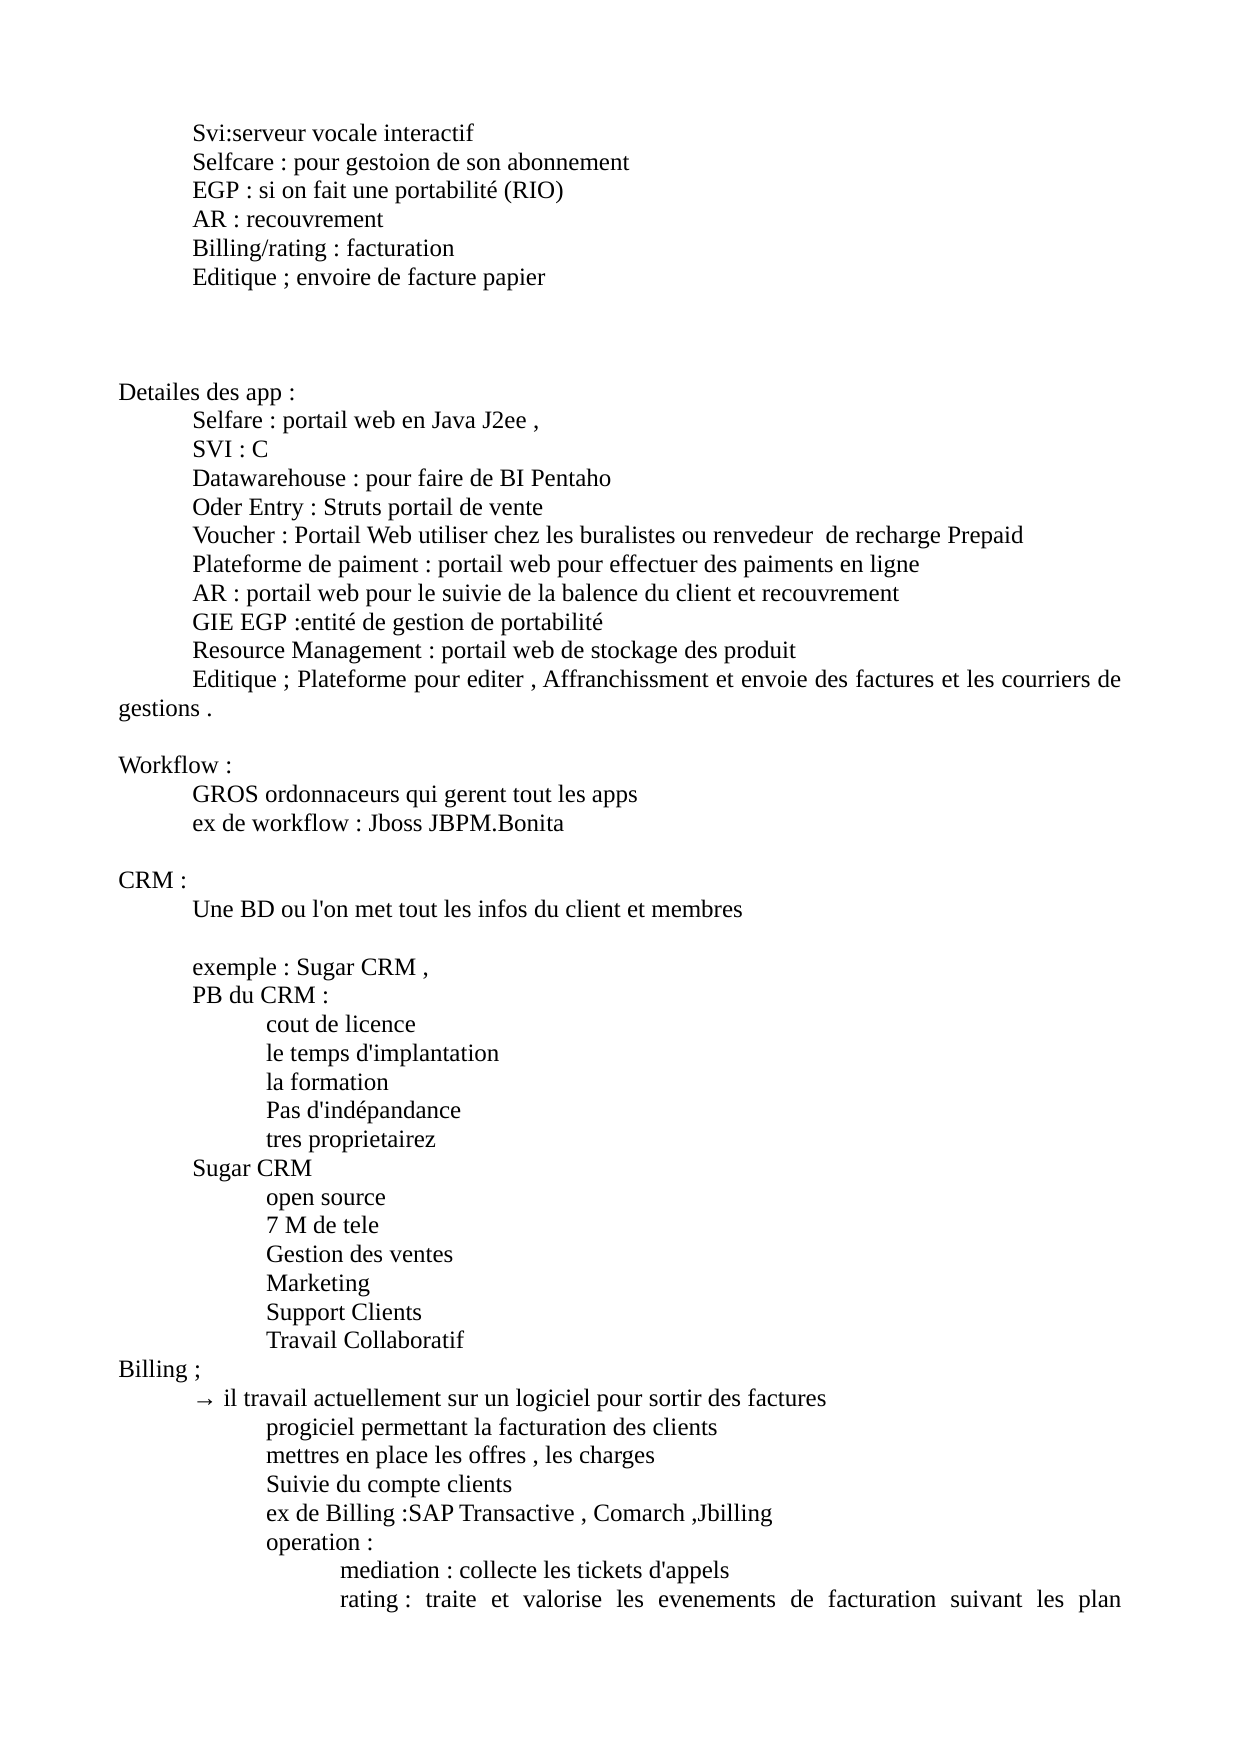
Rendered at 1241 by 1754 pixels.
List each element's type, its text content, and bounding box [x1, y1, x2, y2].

text GROS ordonnaceurs qui gerent tout les apps [118, 779, 1122, 808]
text ex de workflow : Jboss JBPM.Bonita [118, 808, 1122, 837]
text Oder Entry : Struts portail de vente [118, 492, 1122, 521]
text open source [118, 1182, 1122, 1211]
text Suivie du compte clients [118, 1469, 1122, 1498]
text Sugar CRM [118, 1153, 1122, 1182]
text Gestion des ventes [118, 1239, 1122, 1268]
text AR : recouvrement [192, 204, 1122, 233]
text Datawarehouse : pour faire de BI Pentaho [118, 463, 1122, 492]
text CRM : [118, 866, 1122, 894]
text mettres en place les offres , les charges [118, 1441, 1122, 1469]
text Billing ; [118, 1354, 1122, 1383]
text Une BD ou l'on met tout les infos du client et membres [118, 894, 1122, 923]
text Marketing [118, 1268, 1122, 1297]
text le temps d'implantation [118, 1038, 1122, 1067]
text tres proprietairez [118, 1124, 1122, 1153]
text la formation [118, 1067, 1122, 1096]
text Selfare : portail web en Java J2ee , [118, 406, 1122, 434]
text Editique ; envoire de facture papier [192, 262, 1122, 291]
text Support Clients [118, 1297, 1122, 1326]
text Pas d'indépandance [118, 1096, 1122, 1124]
text Detailes des app : [118, 377, 1122, 406]
text Travail Collaboratif [118, 1326, 1122, 1354]
text Workflow : [118, 751, 1122, 779]
text exemple : Sugar CRM , [118, 952, 1122, 981]
text progiciel permettant la facturation des clients [118, 1412, 1122, 1441]
text Plateforme de paiment : portail web pour effectuer des paiments en ligne [118, 549, 1122, 578]
text GIE EGP :entité de gestion de portabilité [118, 607, 1122, 636]
text EGP : si on fait une portabilité (RIO) [192, 176, 1122, 204]
text Selfcare : pour gestoion de son abonnement [192, 147, 1122, 176]
text cout de licence [118, 1009, 1122, 1038]
text Voucher : Portail Web utiliser chez les buralistes ou renvedeur de recharge Prepaid [118, 521, 1122, 549]
text SVI : C [118, 434, 1122, 463]
text 7 M de tele [118, 1211, 1122, 1239]
text ex de Billing :SAP Transactive , Comarch ,Jbilling [118, 1498, 1122, 1527]
text AR : portail web pour le suivie de la balence du client et recouvrement [118, 578, 1122, 607]
text operation : [118, 1527, 1122, 1556]
text Svi:serveur vocale interactif [192, 118, 1122, 147]
text rating : traite et valorise les evenements de facturation suivant les plan [118, 1584, 1122, 1613]
text Resource Management : portail web de stockage des produit [118, 636, 1122, 664]
text PB du CRM : [118, 981, 1122, 1009]
text → il travail actuellement sur un logiciel pour sortir des factures [118, 1383, 1122, 1412]
text Billing/rating : facturation [192, 233, 1122, 262]
text Editique ; Plateforme pour editer , Affranchissment et envoie des factures et les courriers de gestions . [118, 664, 1122, 722]
text mediation : collecte les tickets d'appels [118, 1556, 1122, 1584]
